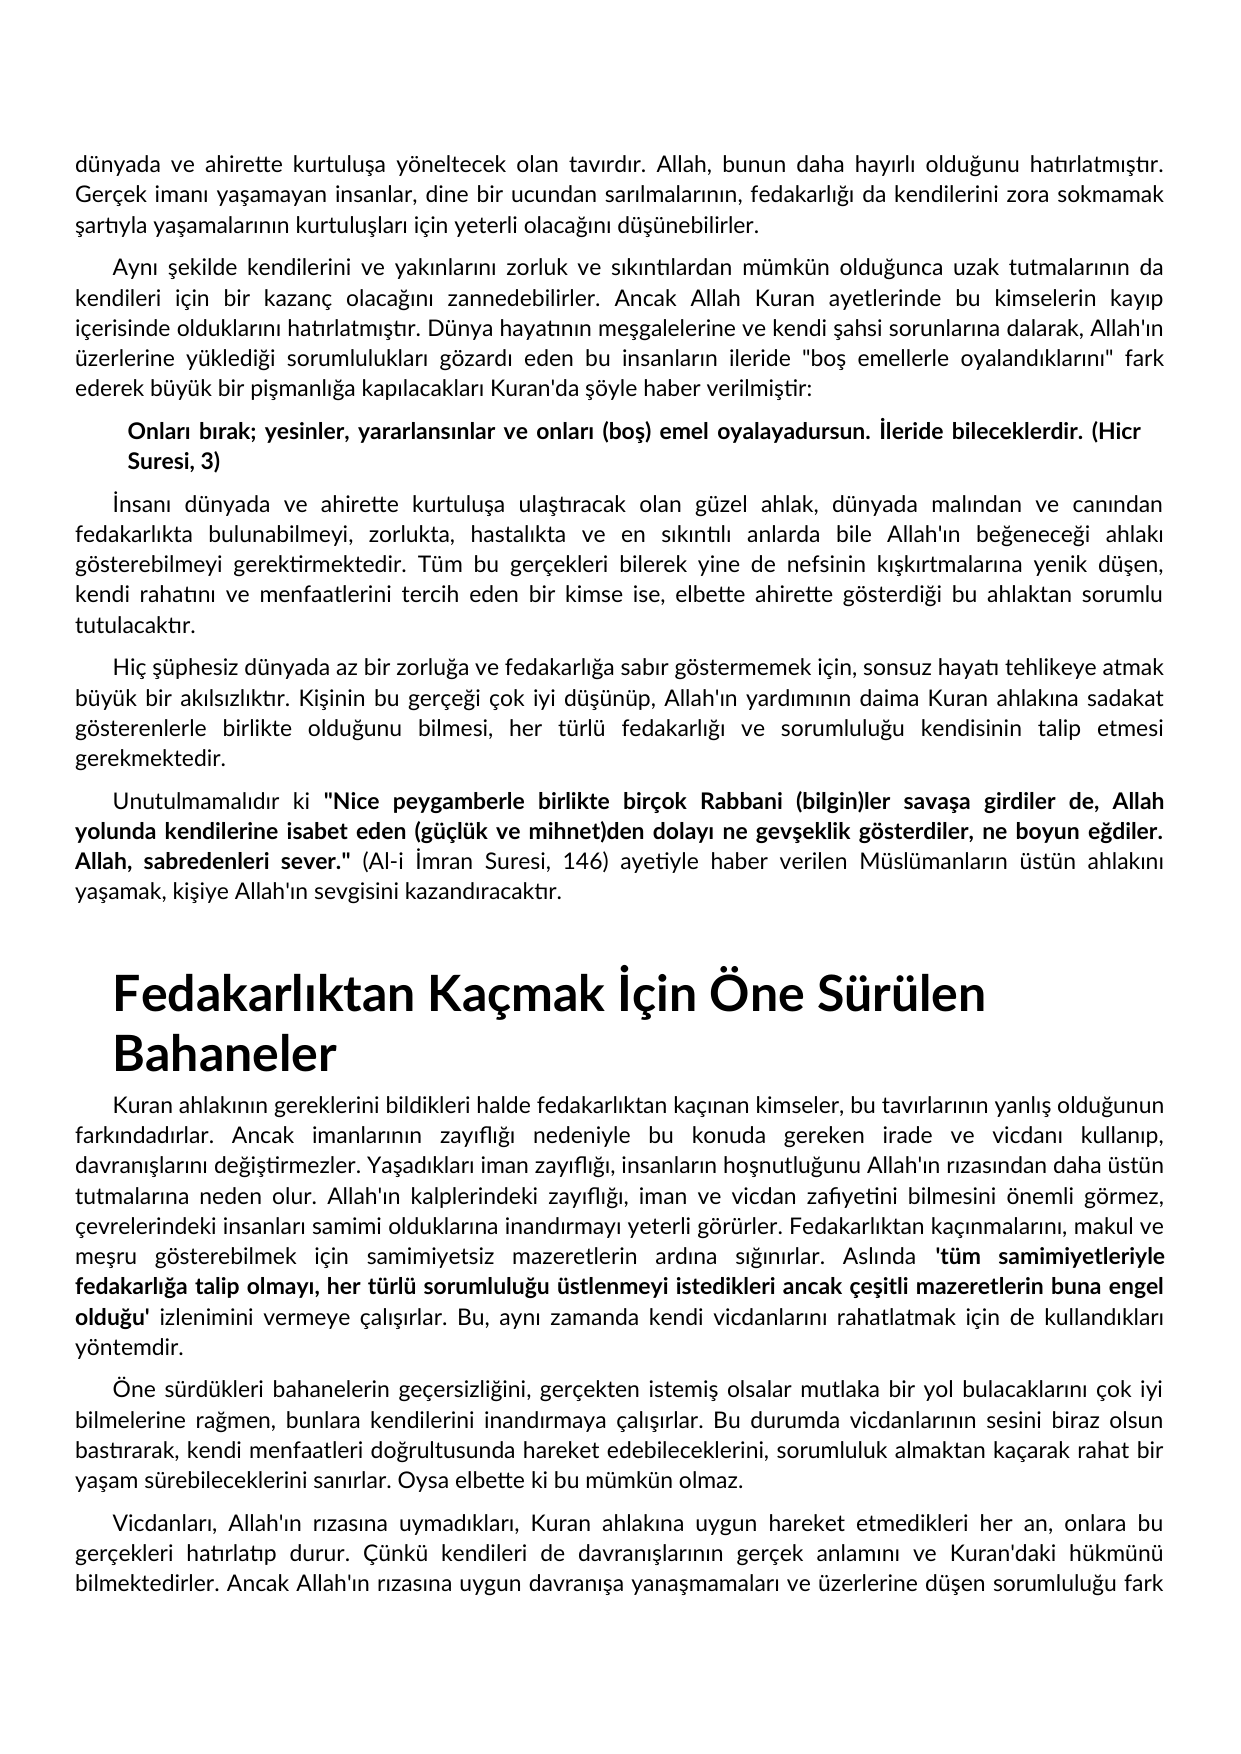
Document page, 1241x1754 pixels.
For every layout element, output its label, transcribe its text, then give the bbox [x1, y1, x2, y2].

text Unutulmamalıdır ki "Nice peygamberle birlikte birçok Rabbani (bilgin)ler savaşa girdiler de, Allah yolunda kendilerine isabet eden (güçlük ve mihnet)den dolayı ne gevşeklik gösterdiler, ne boyun eğdiler. Allah, sabredenleri sever." (Al-i İmran Suresi, 146) ayetiyle haber verilen Müslümanların üstün ahlakını yaşamak, kişiye Allah'ın sevgisini kazandıracaktır. [75, 786, 1165, 904]
text Kuran ahlakının gereklerini bildikleri halde fedakarlıktan kaçınan kimseler, bu tavırlarının yanlış olduğunun farkındadırlar. Ancak imanlarının zayıflığı nedeniyle bu konuda gereken irade ve vicdanı kullanıp, davranışlarını değiştirmezler. Yaşadıkları iman zayıflığı, insanların hoşnutluğunu Allah'ın rızasından daha üstün tutmalarına neden olur. Allah'ın kalplerindeki zayıflığı, iman ve vicdan zafiyetini bilmesini önemli görmez, çevrelerindeki insanları samimi olduklarına inandırmayı yeterli görürler. Fedakarlıktan kaçınmalarını, makul ve meşru gösterebilmek için samimiyetsiz mazeretlerin ardına sığınırlar. Aslında 'tüm samimiyetleriyle fedakarlığa talip olmayı, her türlü sorumluluğu üstlenmeyi istedikleri ancak çeşitli mazeretlerin buna engel olduğu' izlenimini vermeye çalışırlar. Bu, aynı zamanda kendi vicdanlarını rahatlatmak için de kullandıkları yöntemdir. [75, 1091, 1165, 1360]
text Vicdanları, Allah'ın rızasına uymadıkları, Kuran ahlakına uygun hareket etmedikleri her an, onlara bu gerçekleri hatırlatıp durur. Çünkü kendileri de davranışlarının gerçek anlamını ve Kuran'daki hükmünü bilmektedirler. Ancak Allah'ın rızasına uygun davranışa yanaşmamaları ve üzerlerine düşen sorumluluğu fark [75, 1508, 1165, 1596]
text Hiç şüphesiz dünyada az bir zorluğa ve fedakarlığa sabır göstermemek için, sonsuz hayatı tehlikeye atmak büyük bir akılsızlıktır. Kişinin bu gerçeği çok iyi düşünüp, Allah'ın yardımının daima Kuran ahlakına sadakat gösterenlerle birlikte olduğunu bilmesi, her türlü fedakarlığı ve sorumluluğu kendisinin talip etmesi gerekmektedir. [75, 653, 1165, 771]
text Öne sürdükleri bahanelerin geçersizliğini, gerçekten istemiş olsalar mutlaka bir yol bulacaklarını çok iyi bilmelerine rağmen, bunlara kendilerini inandırmaya çalışırlar. Bu durumda vicdanlarının sesini biraz olsun bastırarak, kendi menfaatleri doğrultusunda hareket edebileceklerini, sorumluluk almaktan kaçarak rahat bir yaşam sürebileceklerini sanırlar. Oysa elbette ki bu mümkün olmaz. [75, 1375, 1165, 1493]
text İnsanı dünyada ve ahirette kurtuluşa ulaştıracak olan güzel ahlak, dünyada malından ve canından fedakarlıkta bulunabilmeyi, zorlukta, hastalıkta ve en sıkıntılı anlarda bile Allah'ın beğeneceği ahlakı gösterebilmeyi gerektirmektedir. Tüm bu gerçekleri bilerek yine de nefsinin kışkırtmalarına yenik düşen, kendi rahatını ve menfaatlerini tercih eden bir kimse ise, elbette ahirette gösterdiği bu ahlaktan sorumlu tutulacaktır. [75, 489, 1165, 638]
subtitle Fedakarlıktan Kaçmak İçin Öne Sürülen Bahaneler [112, 962, 1165, 1082]
text dünyada ve ahirette kurtuluşa yöneltecek olan tavırdır. Allah, bunun daha hayırlı olduğunu hatırlatmıştır. Gerçek imanı yaşamayan insanlar, dine bir ucundan sarılmalarının, fedakarlığı da kendilerini zora sokmamak şartıyla yaşamalarının kurtuluşları için yeterli olacağını düşünebilirler. [75, 150, 1165, 238]
text Aynı şekilde kendilerini ve yakınlarını zorluk ve sıkıntılardan mümkün olduğunca uzak tutmalarının da kendileri için bir kazanç olacağını zannedebilirler. Ancak Allah Kuran ayetlerinde bu kimselerin kayıp içerisinde olduklarını hatırlatmıştır. Dünya hayatının meşgalelerine ve kendi şahsi sorunlarına dalarak, Allah'ın üzerlerine yüklediği sorumlulukları gözardı eden bu insanların ileride "boş emellerle oyalandıklarını" fark ederek büyük bir pişmanlığa kapılacakları Kuran'da şöyle haber verilmiştir: [75, 253, 1165, 401]
text Onları bırak; yesinler, yararlansınlar ve onları (boş) emel oyalayadursun. İleride bileceklerdir. (Hicr Suresi, 3) [127, 417, 1143, 474]
